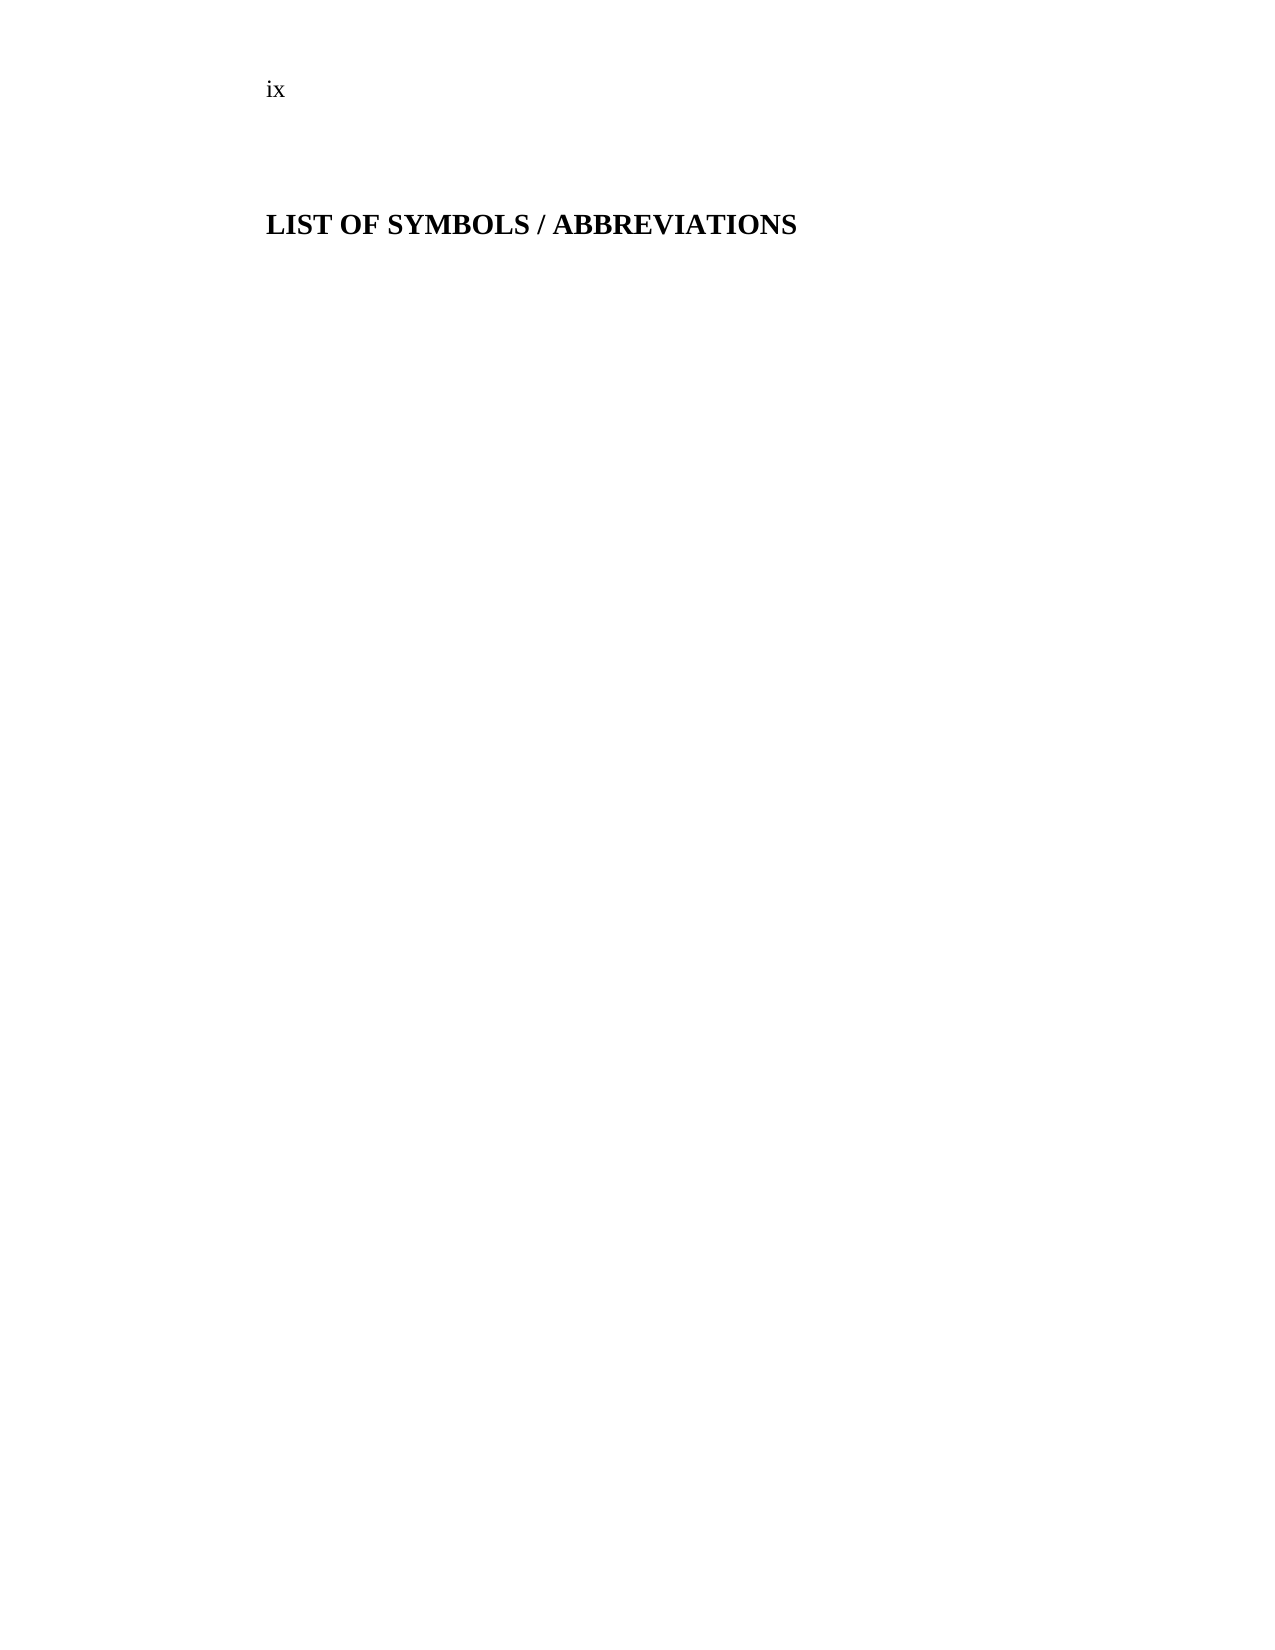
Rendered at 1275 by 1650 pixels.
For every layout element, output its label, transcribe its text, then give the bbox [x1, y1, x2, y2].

subtitle LIST OF SYMBOLS / ABBREVIATIONS [207, 207, 1157, 241]
